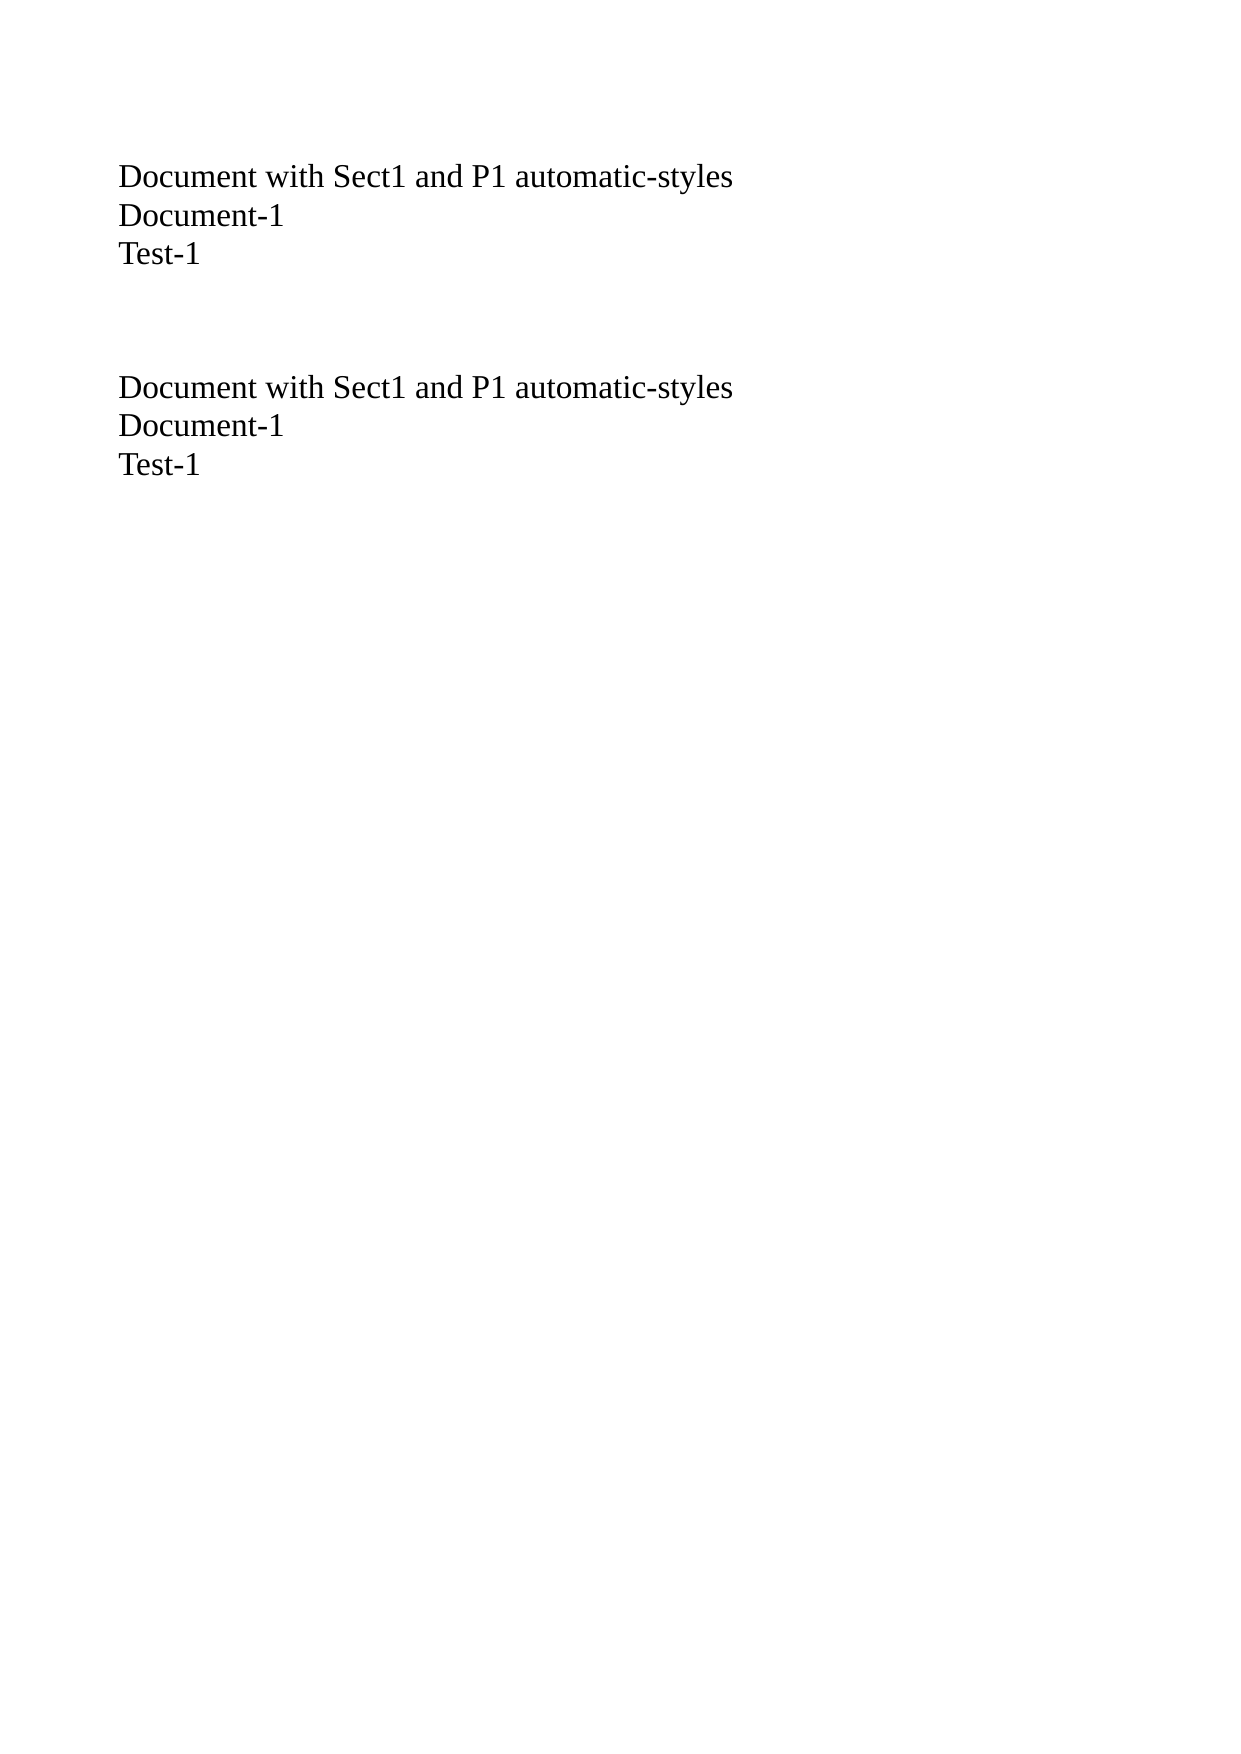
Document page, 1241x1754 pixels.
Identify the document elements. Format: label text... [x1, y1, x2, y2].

text Document with Sect1 and P1 automatic-styles [118, 367, 1122, 406]
text Test-1 [118, 233, 1122, 271]
text Document-1 [118, 406, 1122, 444]
text Test-1 [118, 444, 1122, 482]
text Document-1 [118, 195, 1122, 233]
text Document with Sect1 and P1 automatic-styles [118, 156, 1122, 195]
